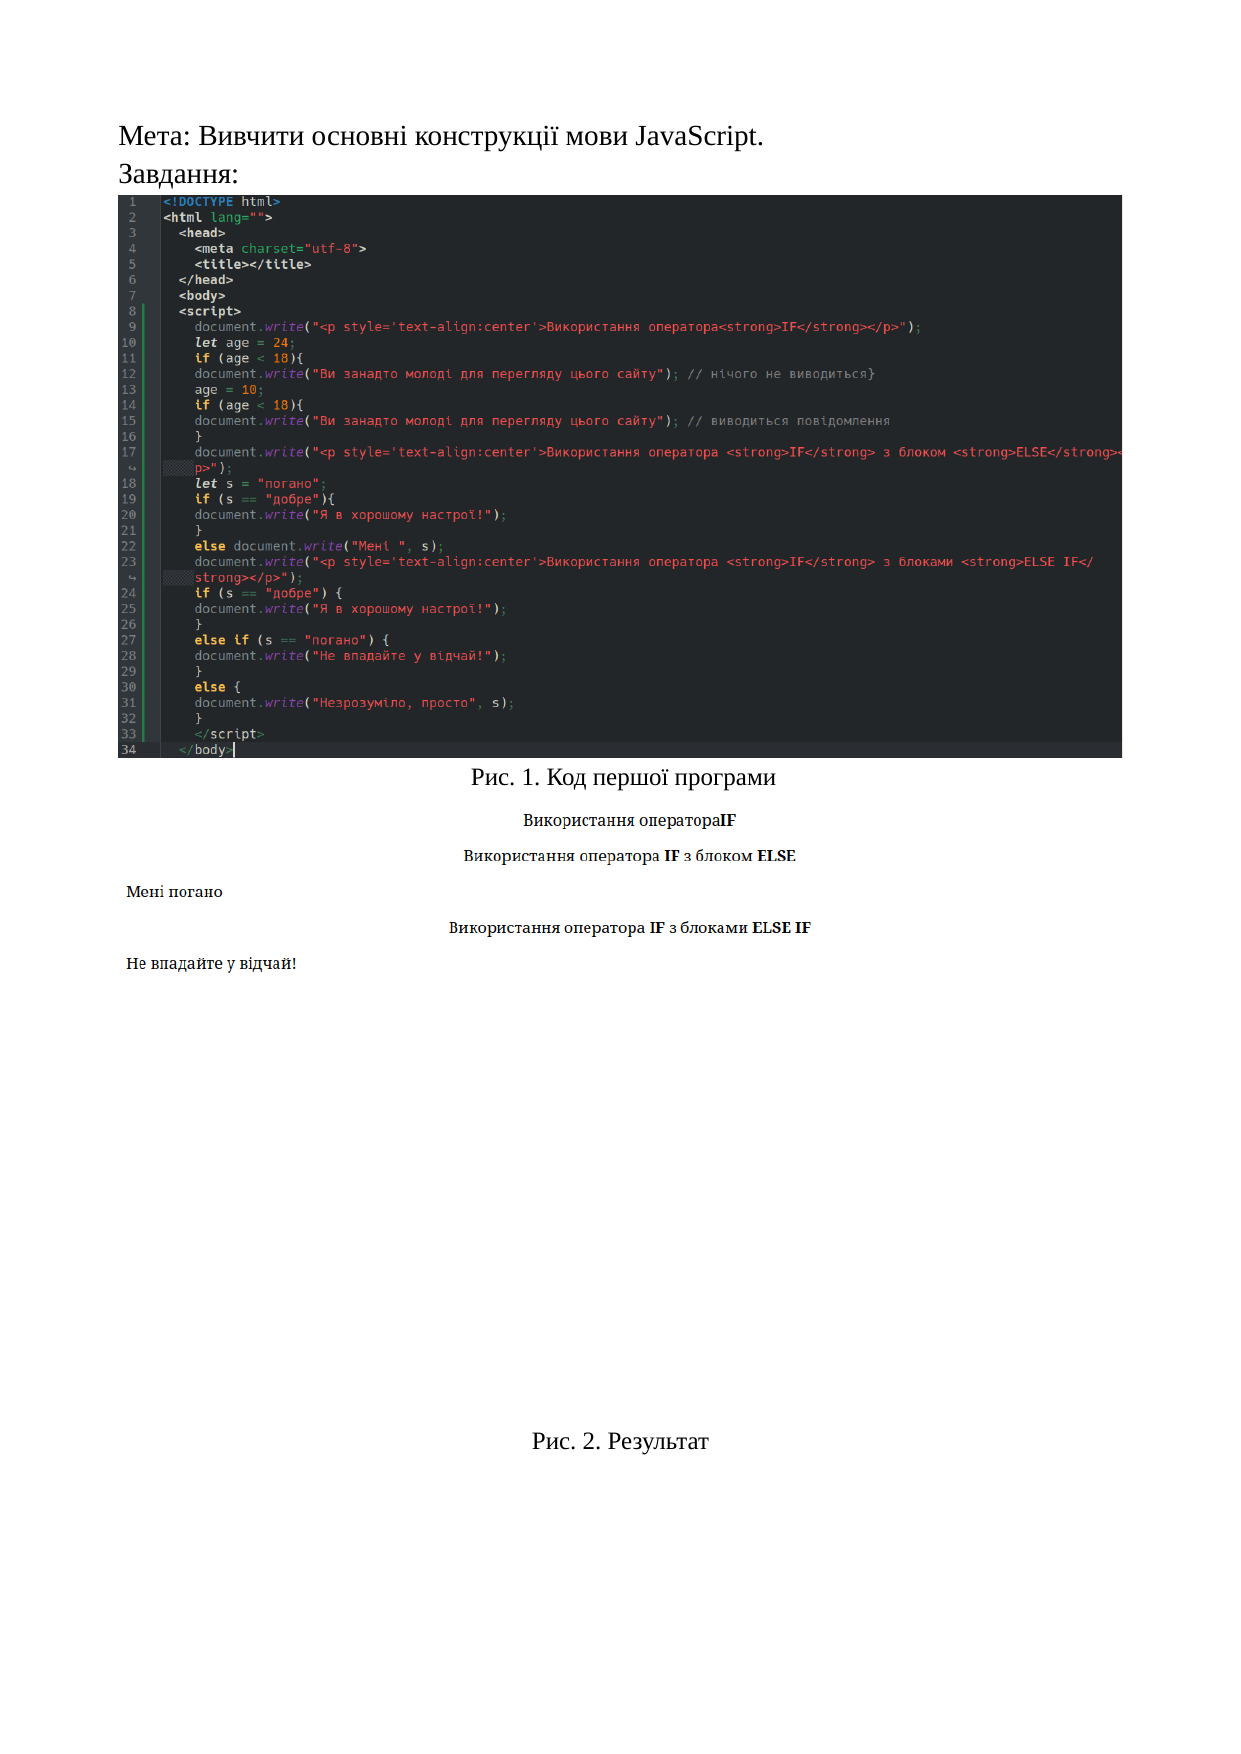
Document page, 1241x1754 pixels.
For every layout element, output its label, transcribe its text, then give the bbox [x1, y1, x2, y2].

text Рис. 1. Код першої програми [118, 758, 1122, 790]
text Мета: Вивчити основні конструкції мови JavaScript. [118, 118, 1122, 152]
picture [118, 794, 1123, 1422]
text Завдання: [118, 157, 1122, 190]
text Рис. 2. Результат [118, 1422, 1122, 1454]
picture [118, 195, 1123, 758]
